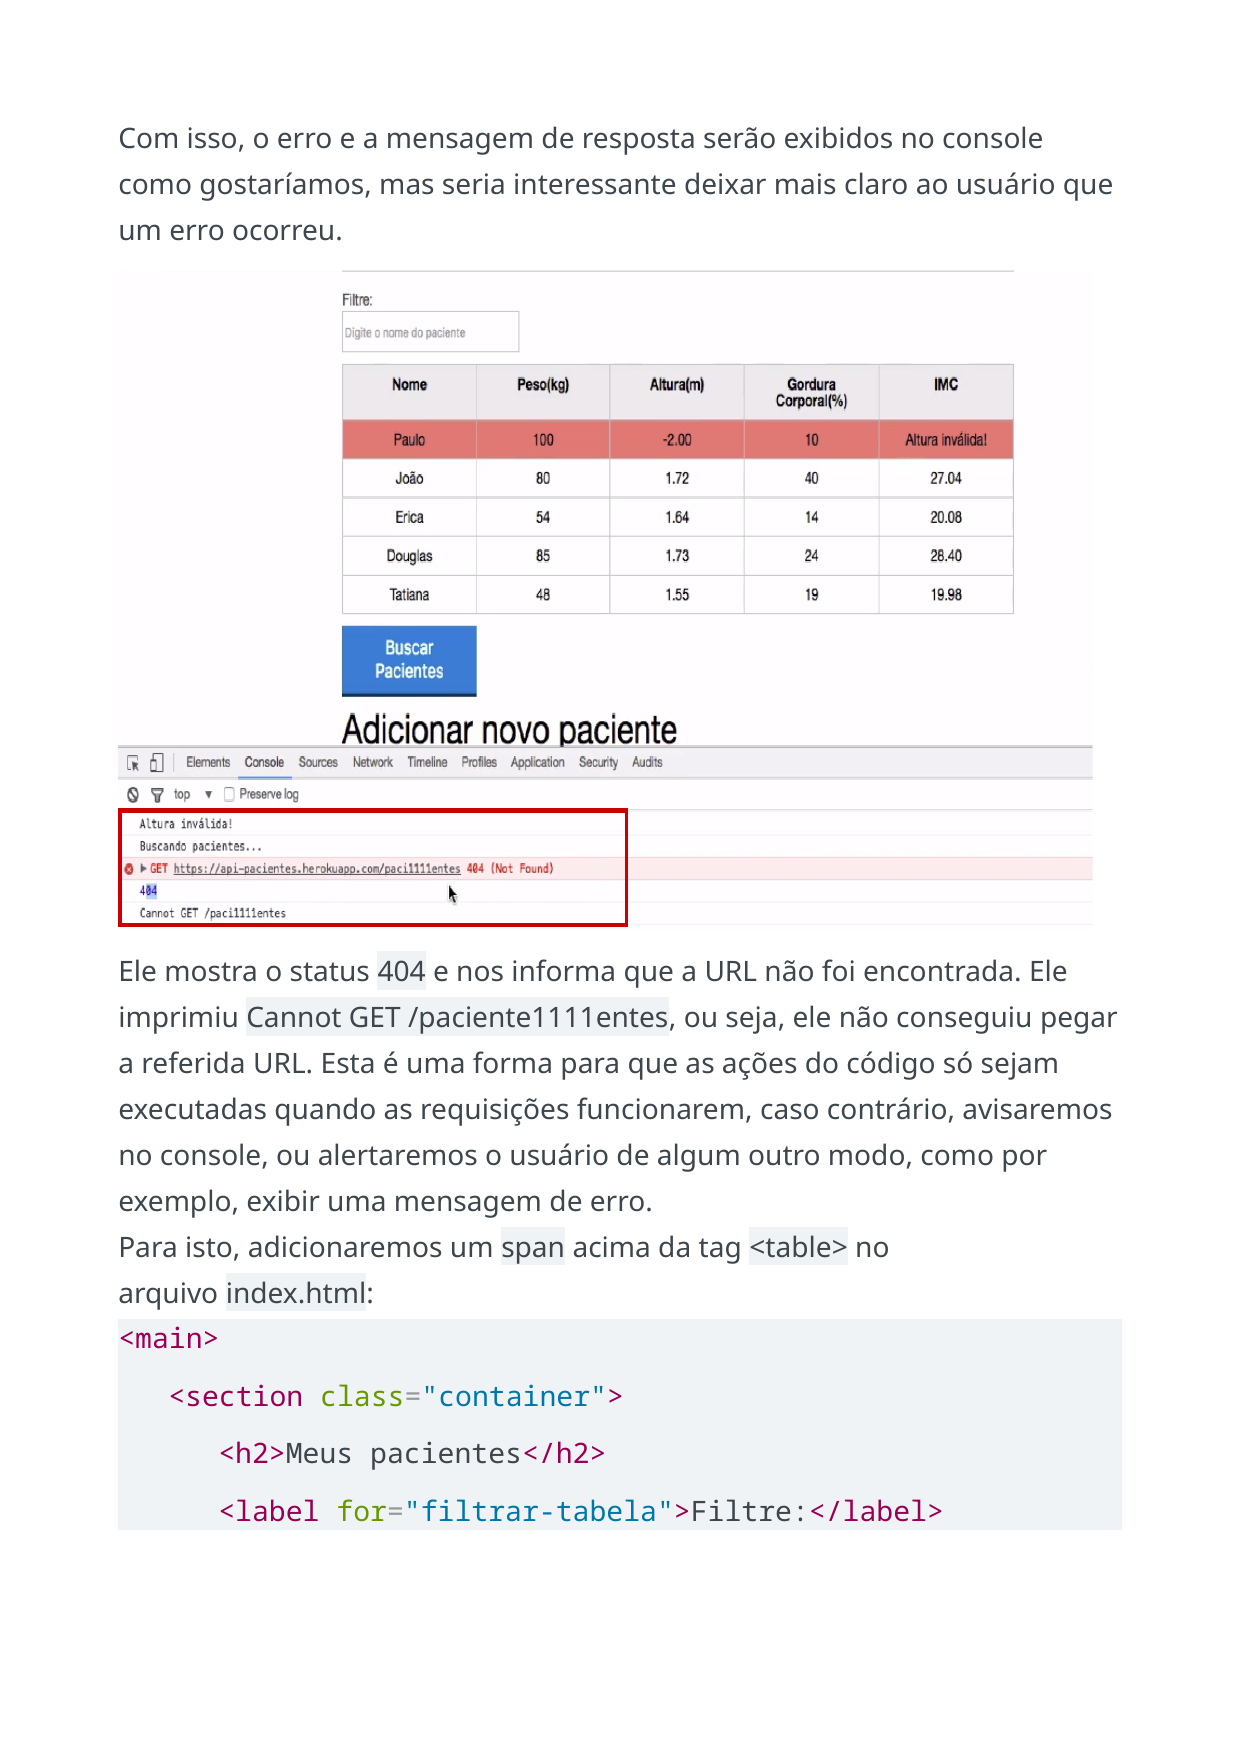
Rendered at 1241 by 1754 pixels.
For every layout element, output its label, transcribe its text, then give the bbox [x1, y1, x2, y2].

text <section class="container"> [118, 1376, 1122, 1415]
text <h2>Meus pacientes</h2> [118, 1434, 1122, 1472]
text Para isto, adicionaremos um span acima da tag <table> no arquivo index.html: [118, 1227, 1122, 1311]
text Ele mostra o status 404 e nos informa que a URL não foi encontrada. Ele imprimiu Cannot GET /paciente1111entes, ou seja, ele não conseguiu pegar a referida URL. Esta é uma forma para que as ações do código só sejam executadas quando as requisições funcionarem, caso contrário, avisaremos no console, ou alertaremos o usuário de algum outro modo, como por exemplo, exibir uma mensagem de erro. [118, 951, 1122, 1219]
text <label for="filtrar-tabela">Filtre:</label> [118, 1491, 1122, 1530]
picture [118, 270, 1093, 931]
text <main> [118, 1319, 1122, 1357]
text Com isso, o erro e a mensagem de resposta serão exibidos no console como gostaríamos, mas seria interessante deixar mais claro ao usuário que um erro ocorreu. [118, 118, 1122, 248]
